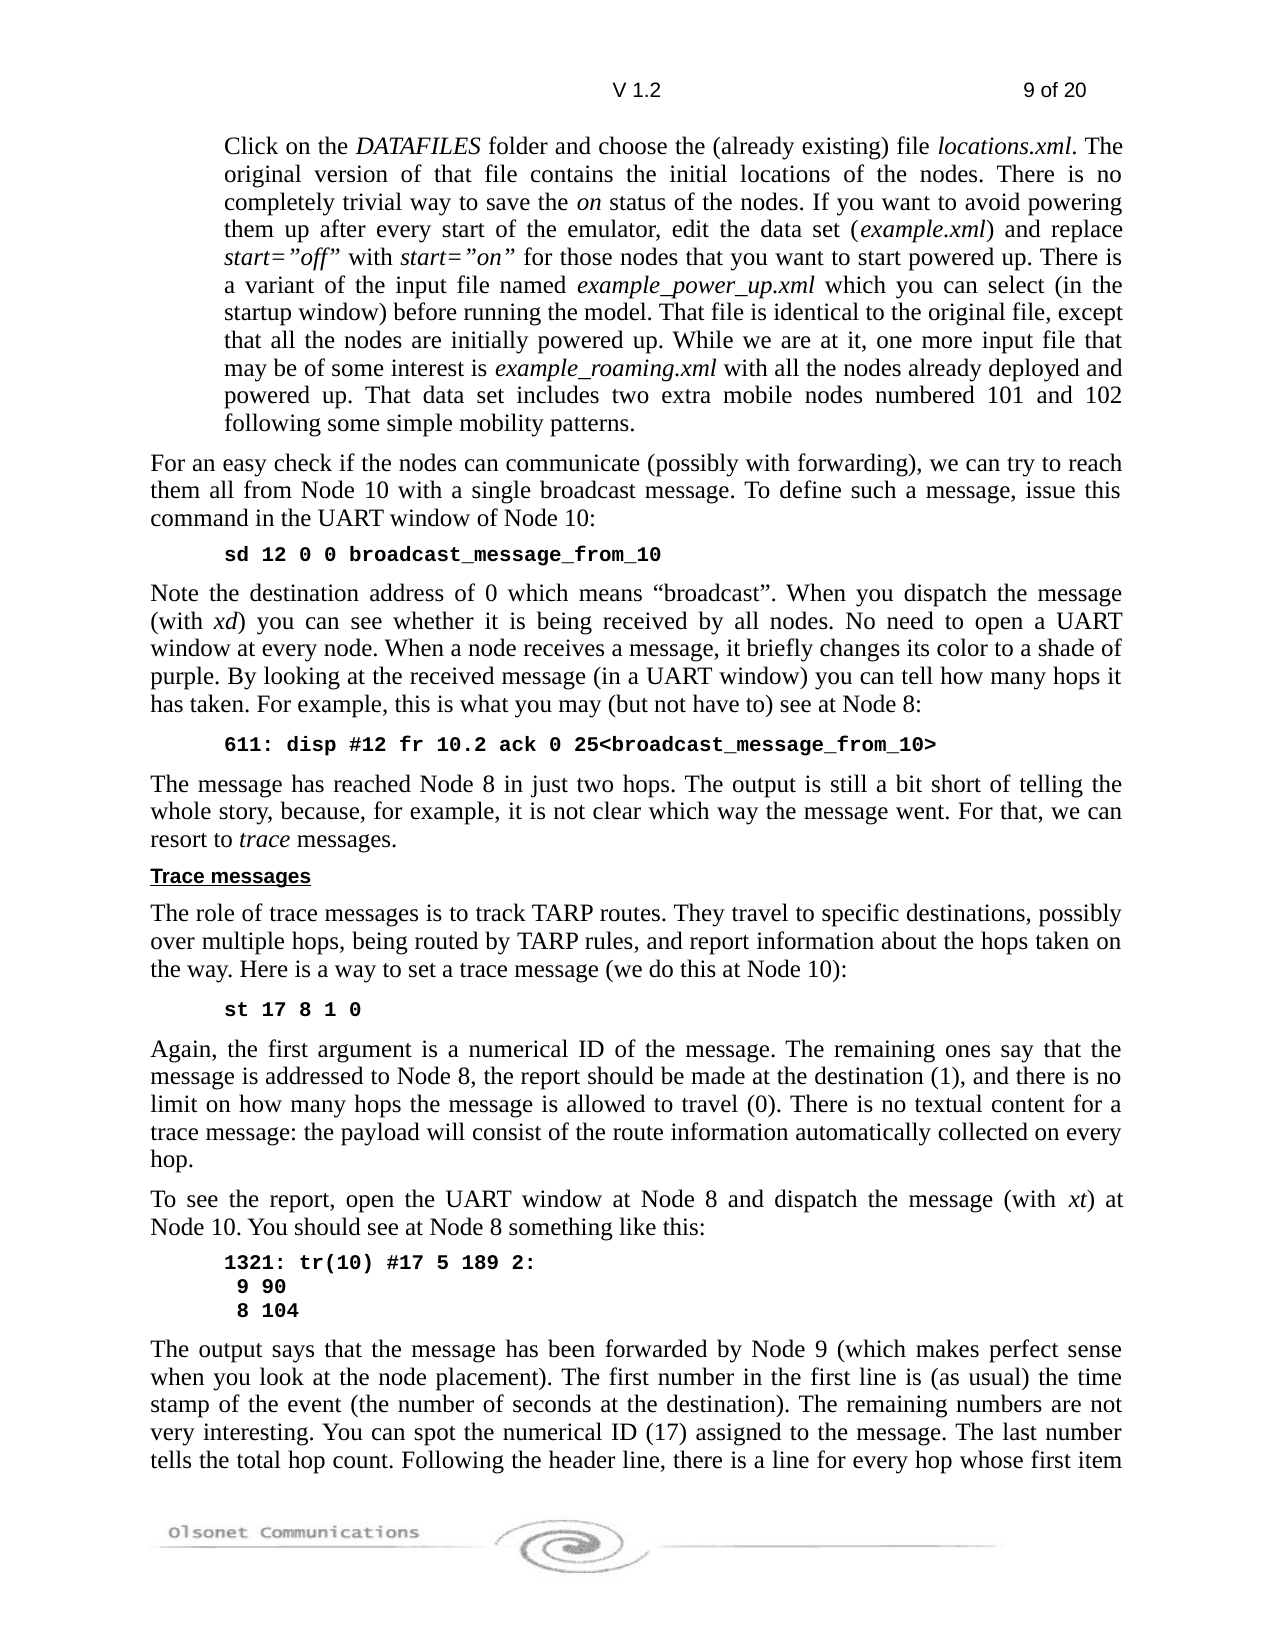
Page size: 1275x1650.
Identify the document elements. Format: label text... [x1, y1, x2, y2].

subtitle Trace messages [150, 864, 1123, 888]
text Again, the first argument is a numerical ID of the message. The remaining ones say that the message is addressed to Node 8, the report should be made at the destination (1), and there is no limit on how many hops the message is allowed to travel (0). There is no textual content for a trace message: the payload will consist of the route information automatically collected on every hop. [150, 1035, 1123, 1173]
text The output says that the message has been forwarded by Node 9 (which makes perfect sense when you look at the node placement). The first number in the first line is (as usual) the time stamp of the event (the number of seconds at the destination). The remaining numbers are not very interesting. You can spot the numerical ID (17) assigned to the message. The last number tells the total hop count. Following the header line, there is a line for every hop whose first item [150, 1335, 1123, 1473]
text For an easy check if the nodes can communicate (possibly with forwarding), we can try to reach them all from Node 10 with a single broadcast message. To define such a message, issue this command in the UART window of Node 10: [150, 449, 1123, 532]
text 1321: tr(10) #17 5 189 2: [224, 1252, 1123, 1276]
text 9 90 [224, 1276, 1123, 1299]
text 8 104 [224, 1299, 1123, 1323]
text Click on the DATAFILES folder and choose the (already existing) file locations.xml. The original version of that file contains the initial locations of the nodes. There is no completely trivial way to save the on status of the nodes. If you want to avoid powering them up after every start of the emulator, edit the data set (example.xml) and replace start=”off” with start=”on” for those nodes that you want to start powered up. There is a variant of the input file named example_power_up.xml which you can select (in the startup window) before running the model. That file is identical to the original file, except that all the nodes are initially powered up. While we are at it, one more input file that may be of some interest is example_roaming.xml with all the nodes already deployed and powered up. That data set includes two extra mobile nodes numbered 101 and 102 following some simple mobility patterns. [224, 132, 1123, 437]
text sd 12 0 0 broadcast_message_from_10 [224, 544, 1123, 567]
text To see the report, open the UART window at Node 8 and dispatch the message (with xt) at Node 10. You should see at Node 8 something like this: [150, 1185, 1123, 1241]
text 611: disp #12 fr 10.2 ack 0 25<broadcast_message_from_10> [150, 729, 1123, 758]
text st 17 8 1 0 [150, 994, 1123, 1023]
picture [150, 1504, 1005, 1596]
text The message has reached Node 8 in just two hops. The output is still a bit short of telling the whole story, because, for example, it is not clear which way the message went. For that, we can resort to trace messages. [150, 770, 1123, 853]
text The role of trace messages is to track TARP routes. They travel to specific destinations, possibly over multiple hops, being routed by TARP rules, and report information about the hops taken on the way. Here is a way to set a trace message (we do this at Node 10): [150, 899, 1123, 983]
text Note the destination address of 0 which means “broadcast”. When you dispatch the message (with xd) you can see whether it is being received by all nodes. No need to open a UART window at every node. When a node receives a message, it briefly changes its color to a shade of purple. By looking at the received message (in a UART window) you can tell how many hops it has taken. For example, this is what you may (but not have to) see at Node 8: [150, 579, 1123, 718]
